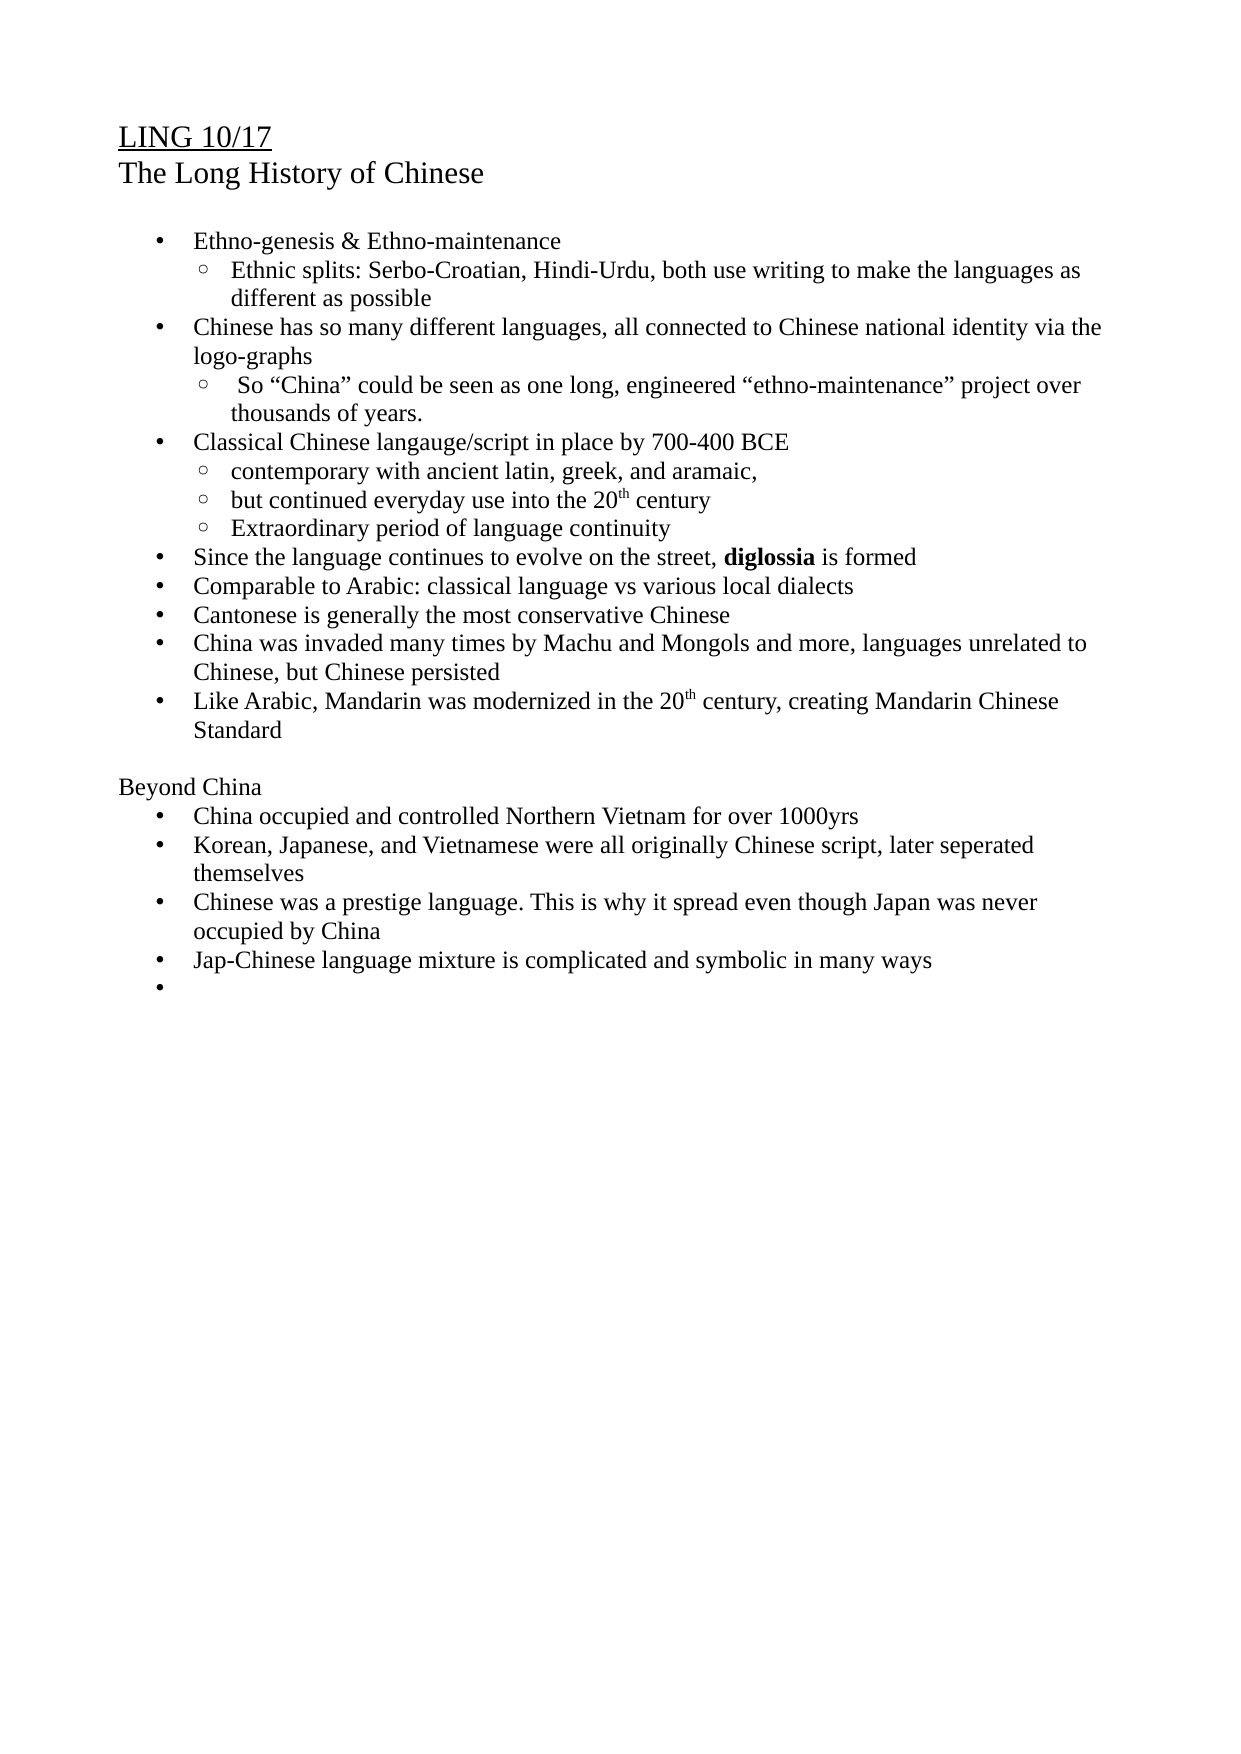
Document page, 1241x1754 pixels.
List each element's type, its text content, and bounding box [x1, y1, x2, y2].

list Cantonese is generally the most conservative Chinese [156, 600, 1122, 628]
list Ethno-genesis & Ethno-maintenance [156, 226, 1122, 255]
text Beyond China [118, 772, 1122, 801]
list Ethnic splits: Serbo-Croatian, Hindi-Urdu, both use writing to make the languages as different as possible [193, 255, 1122, 312]
text LING 10/17 [118, 118, 1122, 154]
list Chinese was a prestige language. This is why it spread even though Japan was never occupied by China [156, 887, 1122, 945]
list but continued everyday use into the 20th century [193, 485, 1122, 513]
list China occupied and controlled Northern Vietnam for over 1000yrs [156, 801, 1122, 830]
list Korean, Japanese, and Vietnamese were all originally Chinese script, later seperated themselves [156, 830, 1122, 887]
list Jap-Chinese language mixture is complicated and symbolic in many ways [156, 945, 1122, 973]
list Extraordinary period of language continuity [193, 513, 1122, 542]
list Since the language continues to evolve on the street, diglossia is formed [156, 542, 1122, 571]
text The Long History of Chinese [118, 154, 1122, 190]
list So “China” could be seen as one long, engineered “ethno-maintenance” project over thousands of years. [193, 370, 1122, 427]
list China was invaded many times by Machu and Mongols and more, languages unrelated to Chinese, but Chinese persisted [156, 628, 1122, 686]
list Like Arabic, Mandarin was modernized in the 20th century, creating Mandarin Chinese Standard [156, 686, 1122, 743]
list Classical Chinese langauge/script in place by 700-400 BCE [156, 427, 1122, 456]
list Comparable to Arabic: classical language vs various local dialects [156, 571, 1122, 600]
list Chinese has so many different languages, all connected to Chinese national identity via the logo-graphs [156, 312, 1122, 370]
list contemporary with ancient latin, greek, and aramaic, [193, 456, 1122, 485]
